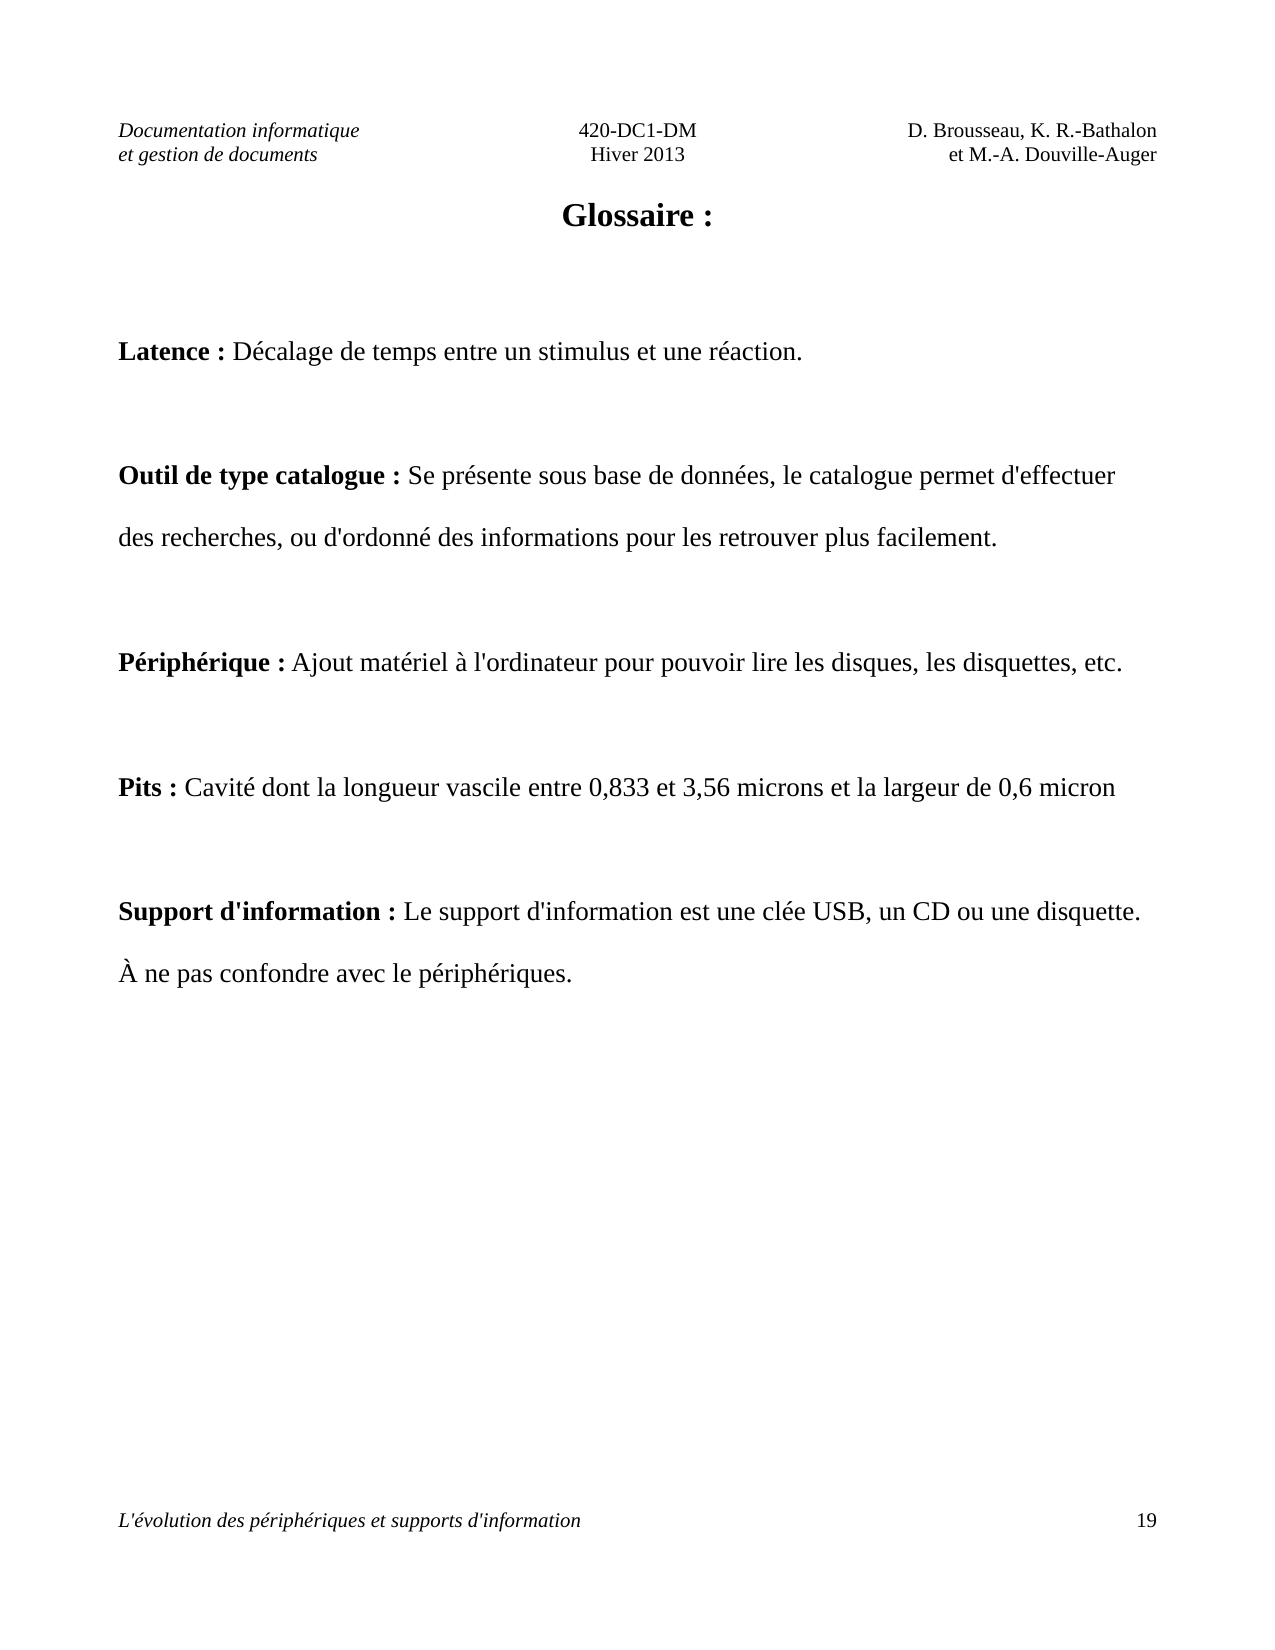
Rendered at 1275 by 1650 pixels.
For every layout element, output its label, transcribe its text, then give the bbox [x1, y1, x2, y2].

text Pits : Cavité dont la longueur vascile entre 0,833 et 3,56 microns et la largeur de 0,6 micron [118, 771, 1157, 802]
text Latence : Décalage de temps entre un stimulus et une réaction. [118, 335, 1157, 366]
text Support d'information : Le support d'information est une clée USB, un CD ou une disquette. À ne pas confondre avec le périphériques. [118, 895, 1157, 989]
text Outil de type catalogue : Se présente sous base de données, le catalogue permet d'effectuer des recherches, ou d'ordonné des informations pour les retrouver plus facilement. [118, 459, 1157, 553]
text Glossaire : [118, 196, 1157, 234]
text Périphérique : Ajout matériel à l'ordinateur pour pouvoir lire les disques, les disquettes, etc. [118, 646, 1157, 677]
